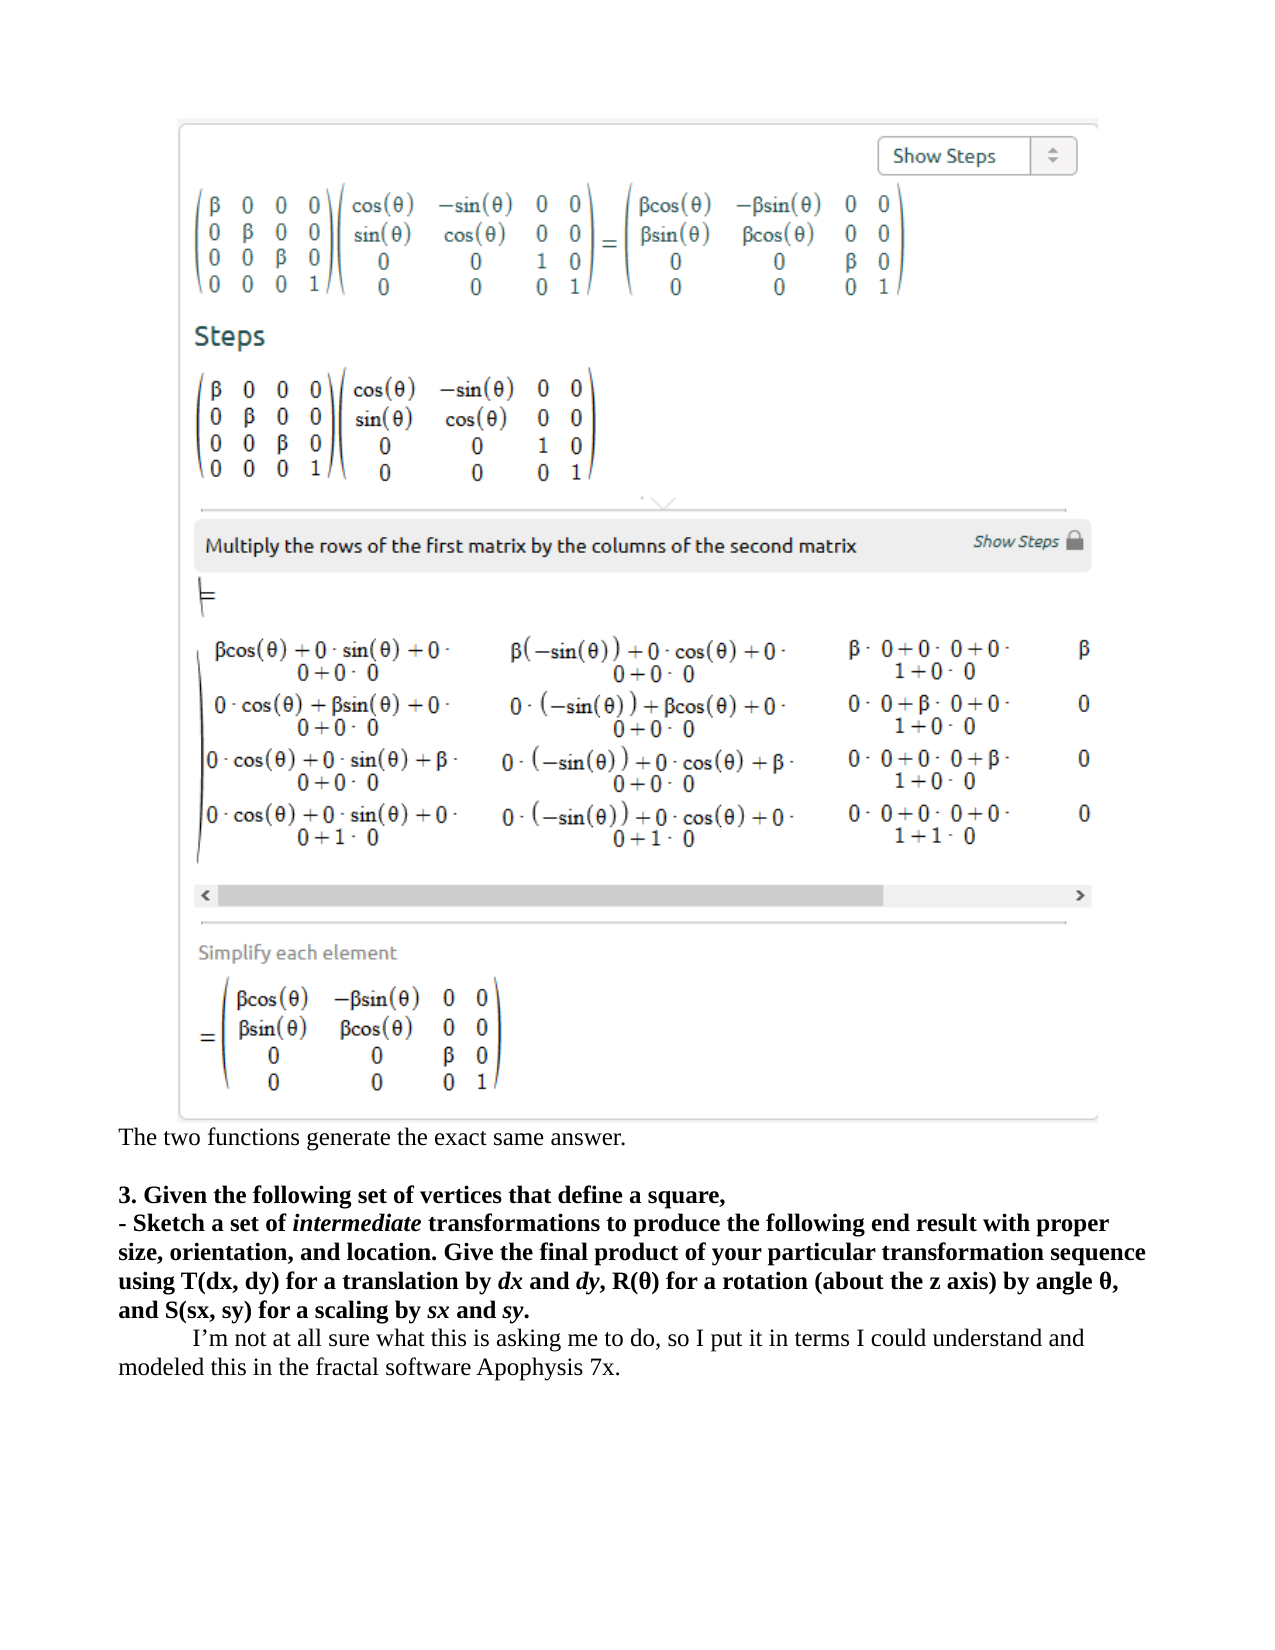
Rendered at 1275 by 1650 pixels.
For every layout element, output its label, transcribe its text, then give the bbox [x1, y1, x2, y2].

text - Sketch a set of intermediate transformations to produce the following end result with proper size, orientation, and location. Give the final product of your particular transformation sequence using T(dx, dy) for a translation by dx and dy, R(θ) for a rotation (about the z axis) by angle θ, and S(sx, sy) for a scaling by sx and sy. [118, 1208, 1157, 1323]
text I’m not at all sure what this is asking me to do, so I put it in terms I could understand and modeled this in the fractal software Apophysis 7x. [118, 1323, 1157, 1381]
picture [177, 118, 1099, 1123]
text The two functions generate the exact same answer. [118, 1066, 1157, 1151]
text 3. Given the following set of vertices that define a square, [118, 1180, 1157, 1208]
